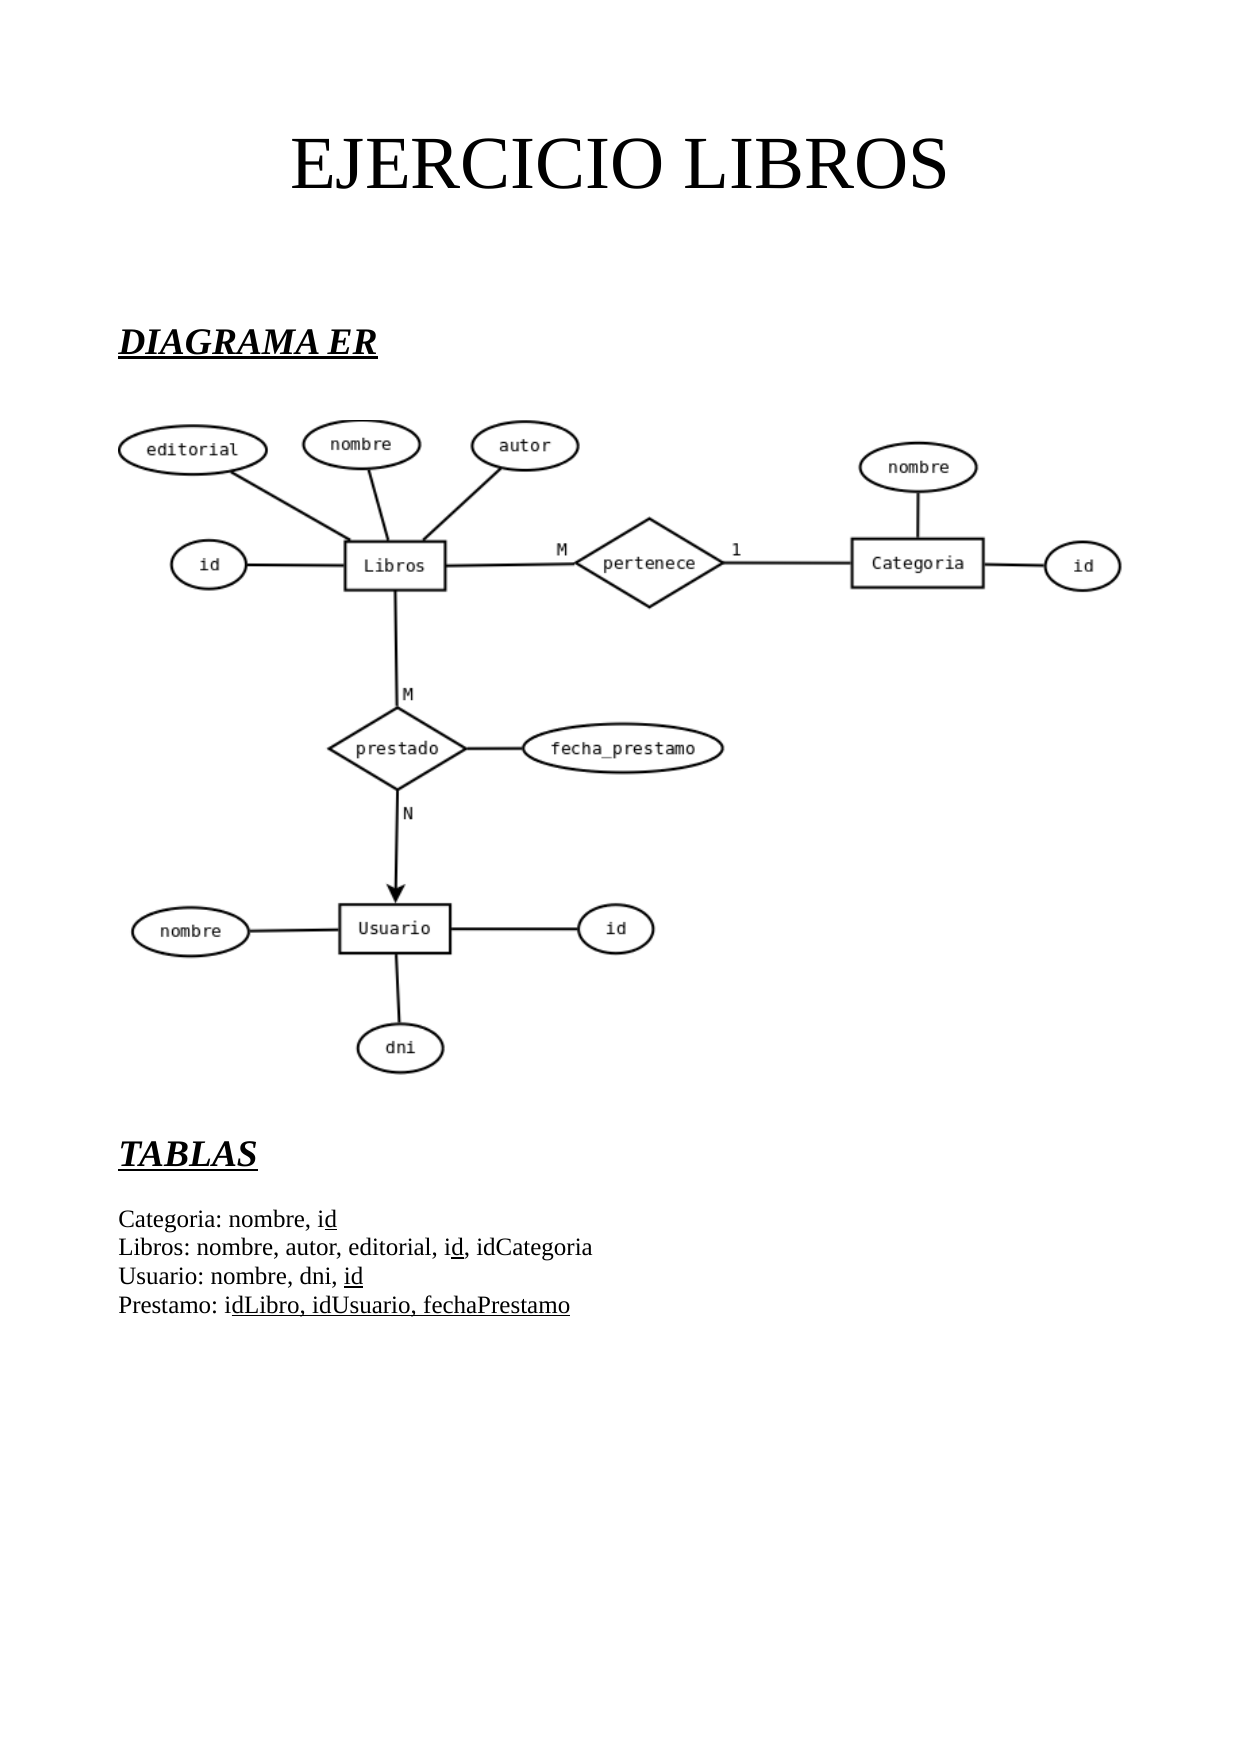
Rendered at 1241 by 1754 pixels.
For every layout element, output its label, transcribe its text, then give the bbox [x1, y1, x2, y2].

text Libros: nombre, autor, editorial, id, idCategoria [118, 1232, 1122, 1261]
text Usuario: nombre, dni, id [118, 1261, 1122, 1290]
text Categoria: nombre, id [118, 1204, 1122, 1232]
text Prestamo: idLibro, idUsuario, fechaPrestamo [118, 1290, 1122, 1319]
text EJERCICIO LIBROS [118, 118, 1122, 204]
text DIAGRAMA ER [118, 319, 1122, 362]
picture [118, 420, 1123, 1075]
text TABLAS [118, 1132, 1122, 1175]
